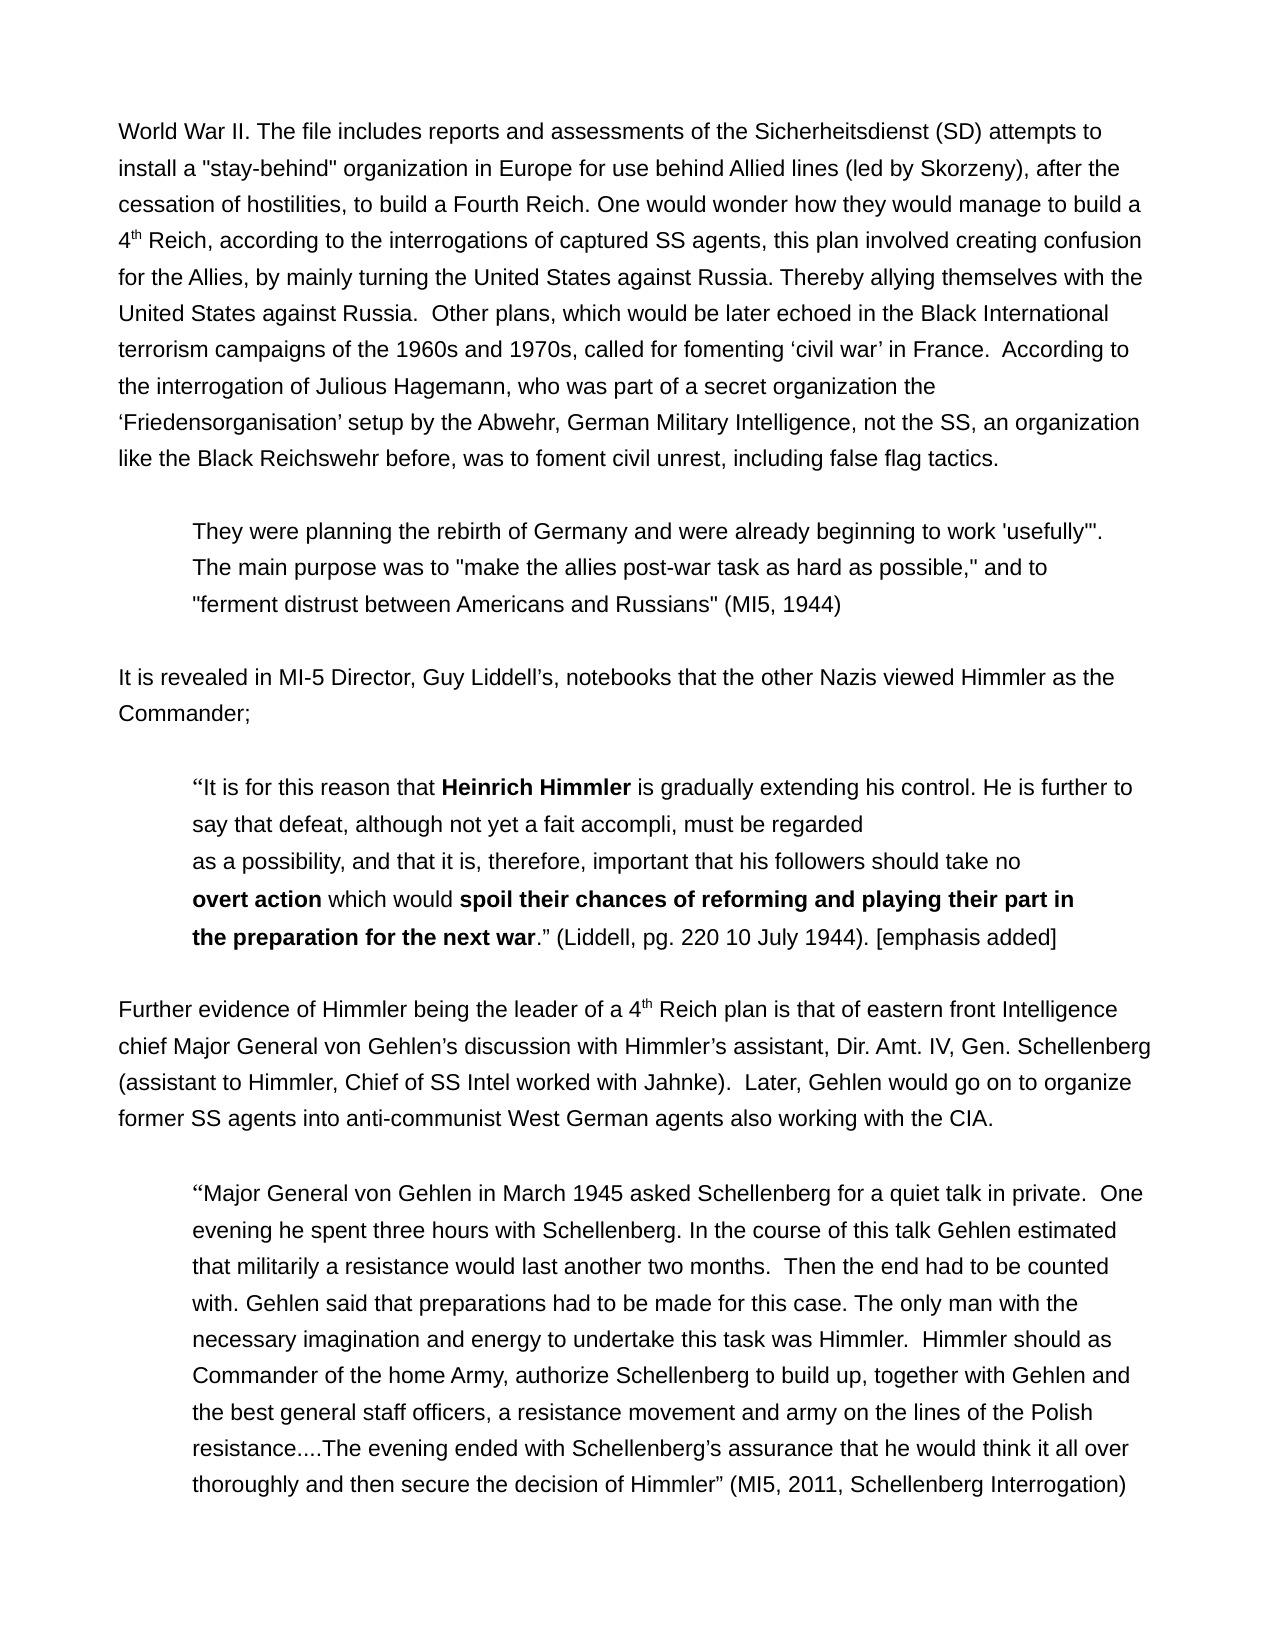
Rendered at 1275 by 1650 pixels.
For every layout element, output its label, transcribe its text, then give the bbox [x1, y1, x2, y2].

text “It is for this reason that Heinrich Himmler is gradually extending his control. He is further to say that defeat, although not yet a fait accompli, must be regarded [192, 772, 1157, 838]
text overt action which would spoil their chances of reforming and playing their part in [192, 884, 1157, 913]
text as a possibility, and that it is, therefore, important that his followers should take no [192, 848, 1157, 874]
text The main purpose was to "make the allies post-war task as hard as possible," and to [192, 554, 1157, 581]
text “Major General von Gehlen in March 1945 asked Schellenberg for a quiet talk in private. One evening he spent three hours with Schellenberg. In the course of this talk Gehlen estimated that militarily a resistance would last another two months. Then the end had to be counted with. Gehlen said that preparations had to be made for this case. The only man with the necessary imagination and energy to undertake this task was Himmler. Himmler should as Commander of the home Army, authorize Schellenberg to build up, together with Gehlen and the best general staff officers, a resistance movement and army on the lines of the Polish resistance....The evening ended with Schellenberg’s assurance that he would think it all over thoroughly and then secure the decision of Himmler” (MI5, 2011, Schellenberg Interrogation) [192, 1178, 1157, 1498]
text They were planning the rebirth of Germany and were already beginning to work 'usefully'". [192, 518, 1157, 544]
text the preparation for the next war.” (Liddell, pg. 220 10 July 1944). [emphasis added] [192, 923, 1157, 950]
text "ferment distrust between Americans and Russians" (MI5, 1944) [192, 591, 1157, 617]
text Further evidence of Himmler being the leader of a 4th Reich plan is that of eastern front Intelligence chief Major General von Gehlen’s discussion with Himmler’s assistant, Dir. Amt. IV, Gen. Schellenberg (assistant to Himmler, Chief of SS Intel worked with Jahnke). Later, Gehlen would go on to organize former SS agents into anti-communist West German agents also working with the CIA. [118, 996, 1157, 1132]
text World War II. The file includes reports and assessments of the Sicherheitsdienst (SD) attempts to install a "stay-behind" organization in Europe for use behind Allied lines (led by Skorzeny), after the cessation of hostilities, to build a Fourth Reich. One would wonder how they would manage to build a 4th Reich, according to the interrogations of captured SS agents, this plan involved creating confusion for the Allies, by mainly turning the United States against Russia. Thereby allying themselves with the United States against Russia. Other plans, which would be later echoed in the Black International terrorism campaigns of the 1960s and 1970s, called for fomenting ‘civil war’ in France. According to the interrogation of Julious Hagemann, who was part of a secret organization the ‘Friedensorganisation’ setup by the Abwehr, German Military Intelligence, not the SS, an organization like the Black Reichswehr before, was to foment civil unrest, including false flag tactics. [118, 118, 1157, 472]
text It is revealed in MI-5 Director, Guy Liddell’s, notebooks that the other Nazis viewed Himmler as the Commander; [118, 663, 1157, 726]
